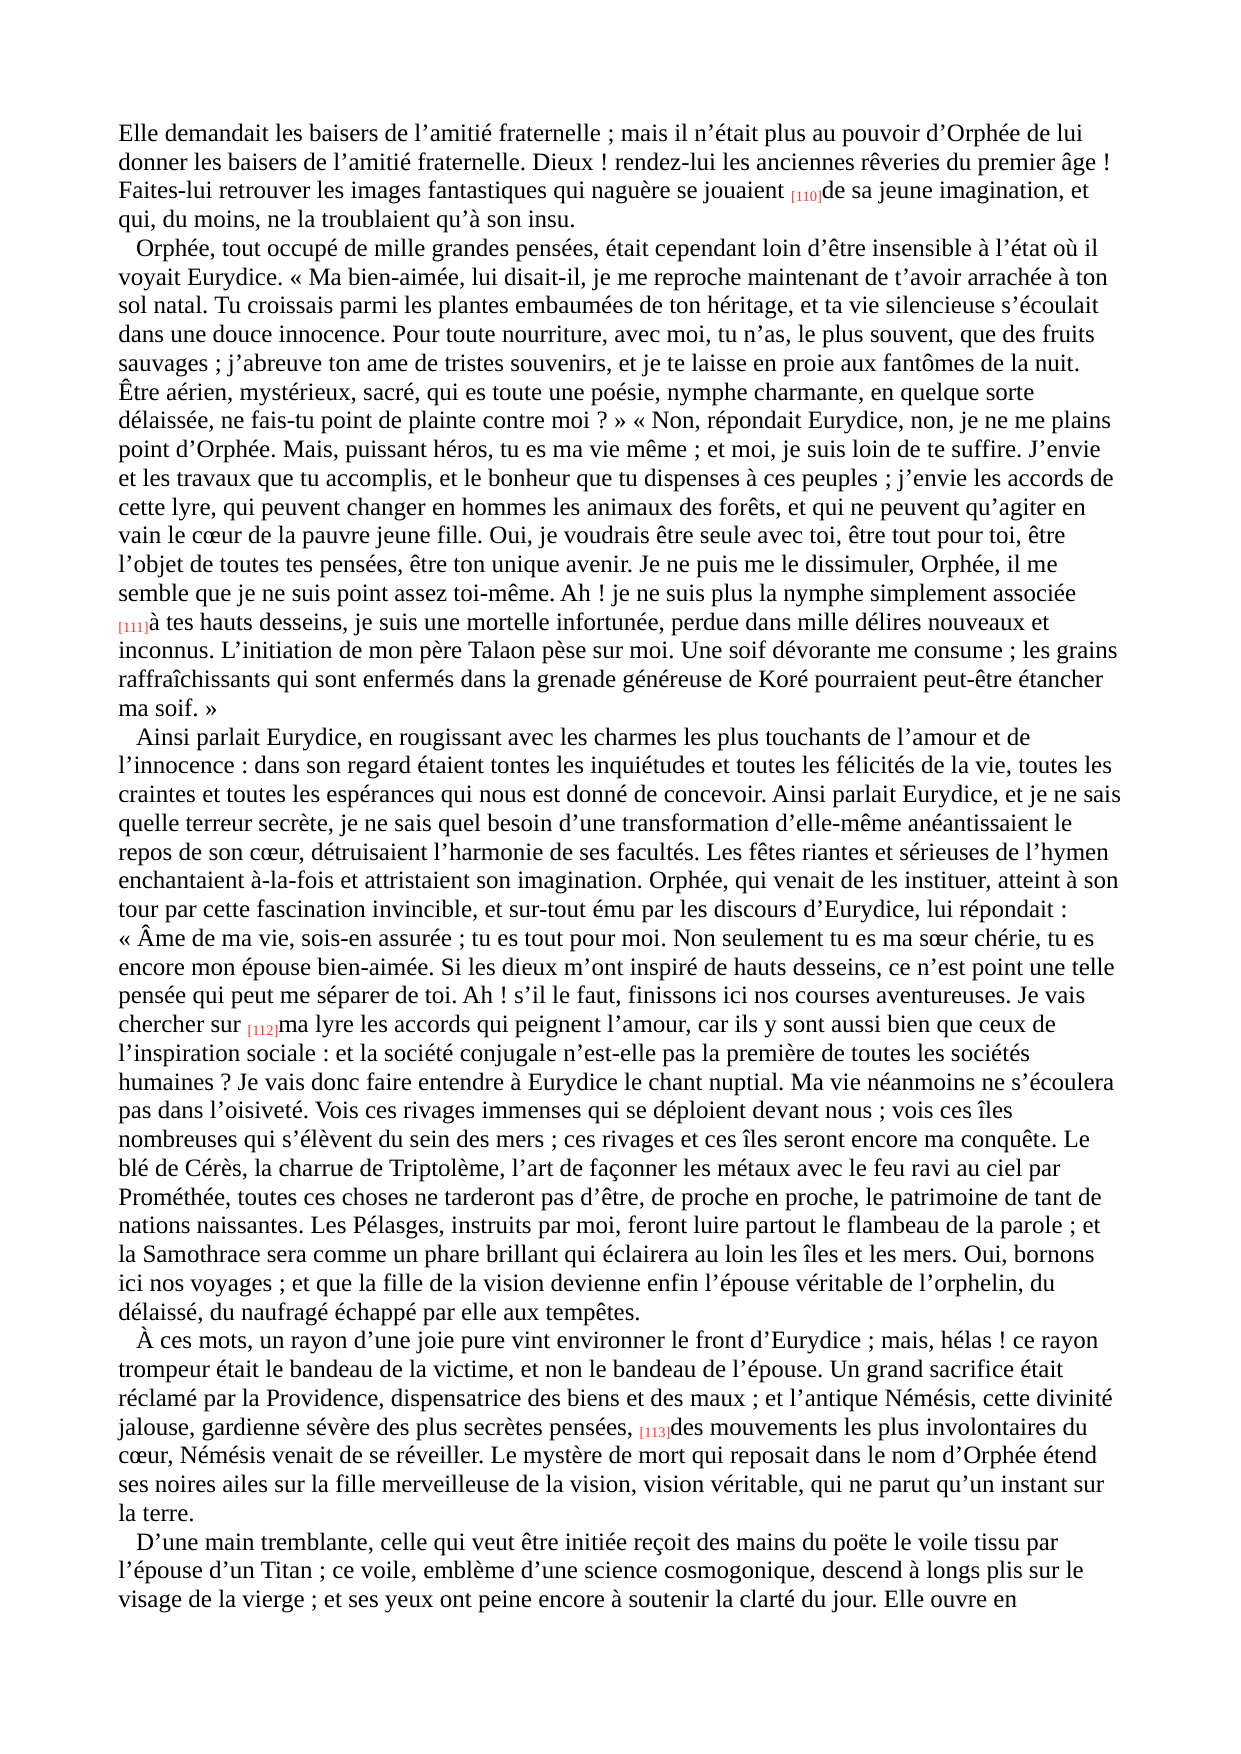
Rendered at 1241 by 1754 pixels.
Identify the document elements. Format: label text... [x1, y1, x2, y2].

text Elle demandait les baisers de l’amitié fraternelle ; mais il n’était plus au pouvoir d’Orphée de lui donner les baisers de l’amitié fraternelle. Dieux ! rendez-lui les anciennes rêveries du premier âge ! Faites-lui retrouver les images fantastiques qui naguère se jouaient [110]de sa jeune imagination, et qui, du moins, ne la troublaient qu’à son insu. [118, 118, 1122, 233]
text Ainsi parlait Eurydice, en rougissant avec les charmes les plus touchants de l’amour et de l’innocence : dans son regard étaient tontes les inquiétudes et toutes les félicités de la vie, toutes les craintes et toutes les espérances qui nous est donné de concevoir. Ainsi parlait Eurydice, et je ne sais quelle terreur secrète, je ne sais quel besoin d’une transformation d’elle-même anéantissaient le repos de son cœur, détruisaient l’harmonie de ses facultés. Les fêtes riantes et sérieuses de l’hymen enchantaient à-la-fois et attristaient son imagination. Orphée, qui venait de les instituer, atteint à son tour par cette fascination invincible, et sur-tout ému par les discours d’Eurydice, lui répondait : « Âme de ma vie, sois-en assurée ; tu es tout pour moi. Non seulement tu es ma sœur chérie, tu es encore mon épouse bien-aimée. Si les dieux m’ont inspiré de hauts desseins, ce n’est point une telle pensée qui peut me séparer de toi. Ah ! s’il le faut, finissons ici nos courses aventureuses. Je vais chercher sur [112]ma lyre les accords qui peignent l’amour, car ils y sont aussi bien que ceux de l’inspiration sociale : et la société conjugale n’est-elle pas la première de toutes les sociétés humaines ? Je vais donc faire entendre à Eurydice le chant nuptial. Ma vie néanmoins ne s’écoulera pas dans l’oisiveté. Vois ces rivages immenses qui se déploient devant nous ; vois ces îles nombreuses qui s’élèvent du sein des mers ; ces rivages et ces îles seront encore ma conquête. Le blé de Cérès, la charrue de Triptolème, l’art de façonner les métaux avec le feu ravi au ciel par Prométhée, toutes ces choses ne tarderont pas d’être, de proche en proche, le patrimoine de tant de nations naissantes. Les Pélasges, instruits par moi, feront luire partout le flambeau de la parole ; et la Samothrace sera comme un phare brillant qui éclairera au loin les îles et les mers. Oui, bornons ici nos voyages ; et que la fille de la vision devienne enfin l’épouse véritable de l’orphelin, du délaissé, du naufragé échappé par elle aux tempêtes. [118, 722, 1122, 1326]
text À ces mots, un rayon d’une joie pure vint environner le front d’Eurydice ; mais, hélas ! ce rayon trompeur était le bandeau de la victime, et non le bandeau de l’épouse. Un grand sacrifice était réclamé par la Providence, dispensatrice des biens et des maux ; et l’antique Némésis, cette divinité jalouse, gardienne sévère des plus secrètes pensées, [113]des mouvements les plus involontaires du cœur, Némésis venait de se réveiller. Le mystère de mort qui reposait dans le nom d’Orphée étend ses noires ailes sur la fille merveilleuse de la vision, vision véritable, qui ne parut qu’un instant sur la terre. [118, 1326, 1122, 1527]
text D’une main tremblante, celle qui veut être initiée reçoit des mains du poëte le voile tissu par l’épouse d’un Titan ; ce voile, emblème d’une science cosmogonique, descend à longs plis sur le visage de la vierge ; et ses yeux ont peine encore à soutenir la clarté du jour. Elle ouvre en [118, 1527, 1122, 1613]
text Orphée, tout occupé de mille grandes pensées, était cependant loin d’être insensible à l’état où il voyait Eurydice. « Ma bien-aimée, lui disait-il, je me reproche maintenant de t’avoir arrachée à ton sol natal. Tu croissais parmi les plantes embaumées de ton héritage, et ta vie silencieuse s’écoulait dans une douce innocence. Pour toute nourriture, avec moi, tu n’as, le plus souvent, que des fruits sauvages ; j’abreuve ton ame de tristes souvenirs, et je te laisse en proie aux fantômes de la nuit. Être aérien, mystérieux, sacré, qui es toute une poésie, nymphe charmante, en quelque sorte délaissée, ne fais-tu point de plainte contre moi ? » « Non, répondait Eurydice, non, je ne me plains point d’Orphée. Mais, puissant héros, tu es ma vie même ; et moi, je suis loin de te suffire. J’envie et les travaux que tu accomplis, et le bonheur que tu dispenses à ces peuples ; j’envie les accords de cette lyre, qui peuvent changer en hommes les animaux des forêts, et qui ne peuvent qu’agiter en vain le cœur de la pauvre jeune fille. Oui, je voudrais être seule avec toi, être tout pour toi, être l’objet de toutes tes pensées, être ton unique avenir. Je ne puis me le dissimuler, Orphée, il me semble que je ne suis point assez toi-même. Ah ! je ne suis plus la nymphe simplement associée [111]à tes hauts desseins, je suis une mortelle infortunée, perdue dans mille délires nouveaux et inconnus. L’initiation de mon père Talaon pèse sur moi. Une soif dévorante me consume ; les grains raffraîchissants qui sont enfermés dans la grenade généreuse de Koré pourraient peut-être étancher ma soif. » [118, 233, 1122, 722]
